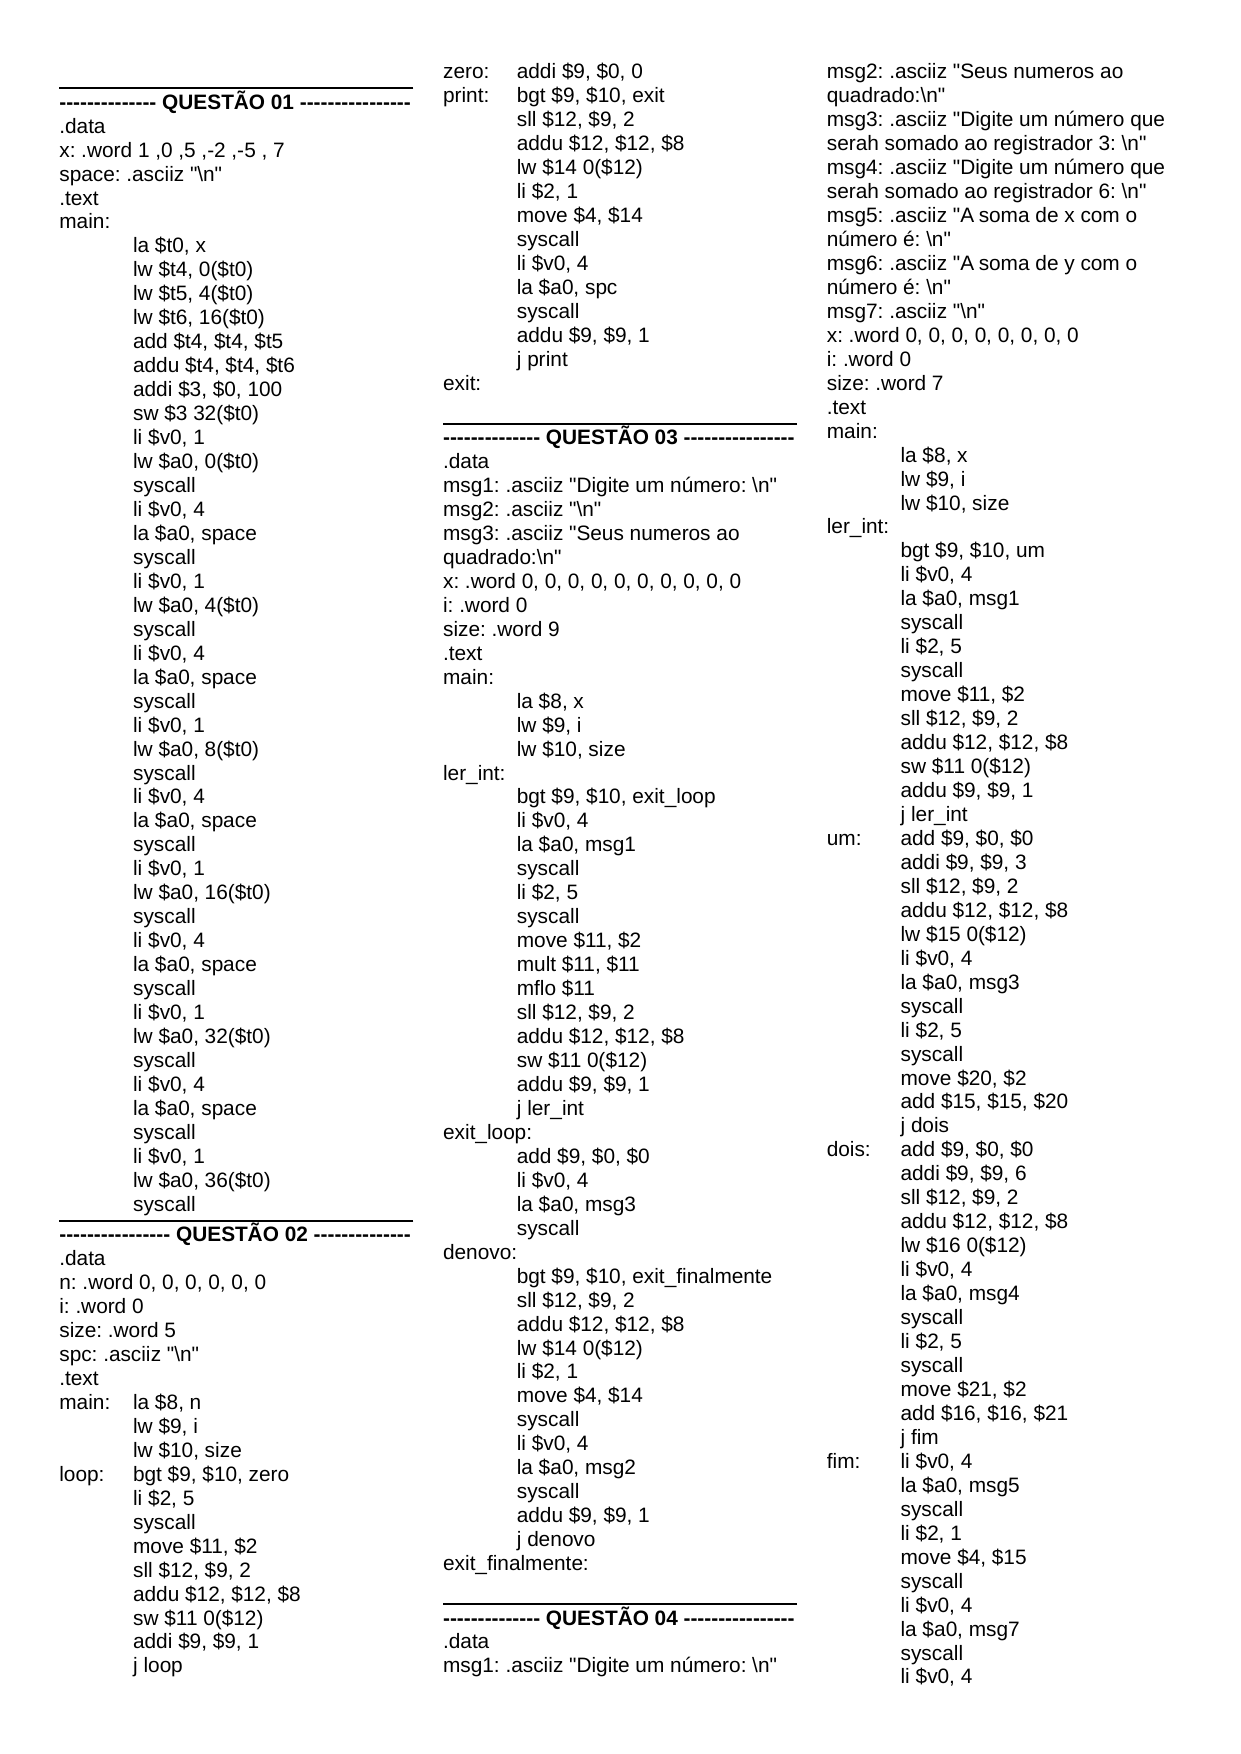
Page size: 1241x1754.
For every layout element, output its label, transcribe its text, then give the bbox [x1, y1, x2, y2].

text lw $10, size [827, 490, 1181, 514]
text li $2, 5 [827, 1329, 1181, 1353]
text syscall [443, 227, 797, 251]
text x: .word 0, 0, 0, 0, 0, 0, 0, 0 [827, 323, 1181, 347]
text la $a0, msg3 [827, 969, 1181, 993]
text addu $12, $12, $8 [827, 898, 1181, 922]
text i: .word 0 [827, 347, 1181, 371]
text la $a0, space syscall [59, 1096, 413, 1144]
text .data [443, 1629, 797, 1653]
text syscall [827, 1041, 1181, 1065]
text .text [443, 641, 797, 664]
text lw $10, size [59, 1438, 413, 1462]
text msg7: .asciiz "\n" [827, 299, 1181, 323]
text la $t0, x [59, 233, 413, 257]
text main: [59, 209, 413, 233]
text lw $14 0($12) [443, 1335, 797, 1359]
text ---------------- QUESTÃO 02 -------------- [59, 1222, 413, 1246]
text main: [443, 664, 797, 688]
text syscall [59, 1509, 413, 1533]
text li $v0, 4 [827, 562, 1181, 586]
text bgt $9, $10, exit_finalmente [443, 1263, 797, 1287]
text exit_loop: [443, 1120, 797, 1144]
text lw $a0, 36($t0) [59, 1168, 413, 1192]
text move $11, $2 [59, 1533, 413, 1557]
text move $4, $14 [443, 1383, 797, 1407]
text la $a0, msg2 [443, 1455, 797, 1479]
text li $2, 5 [59, 1486, 413, 1509]
text syscall [443, 1407, 797, 1431]
text li $v0, 4 [443, 251, 797, 275]
text la $a0, msg1 [443, 832, 797, 856]
text lw $15 0($12) [827, 922, 1181, 946]
text msg6: .asciiz "A soma de y com o número é: \n" [827, 251, 1181, 299]
text syscall [59, 617, 413, 641]
text .data [59, 1246, 413, 1270]
text move $11, $2 [443, 928, 797, 952]
text syscall [827, 1353, 1181, 1377]
text .text [827, 394, 1181, 418]
text li $v0, 4 [59, 928, 413, 952]
text li $2, 1 [443, 1359, 797, 1383]
text li $v0, 4 [827, 1664, 1181, 1688]
text size: .word 7 [827, 371, 1181, 394]
text move $11, $2 [827, 682, 1181, 706]
text la $a0, spc [443, 275, 797, 299]
text .data [59, 113, 413, 137]
text add $15, $15, $20 [827, 1089, 1181, 1113]
text li $v0, 4 [443, 808, 797, 832]
text la $a0, msg3 [443, 1192, 797, 1216]
text msg3: .asciiz "Digite um número que serah somado ao registrador 3: \n" [827, 107, 1181, 155]
text sll $12, $9, 2 [443, 107, 797, 131]
text lw $a0, 16($t0) [59, 880, 413, 904]
text um: add $9, $0, $0 [827, 826, 1181, 850]
text li $v0, 4 [827, 1592, 1181, 1616]
text li $v0, 4 [59, 1072, 413, 1096]
text .text [59, 1366, 413, 1390]
text lw $16 0($12) [827, 1233, 1181, 1257]
text lw $t5, 4($t0) [59, 281, 413, 305]
text sll $12, $9, 2 [827, 706, 1181, 730]
text li $v0, 1 [59, 569, 413, 593]
text la $a0, space syscall [59, 952, 413, 1000]
text syscall [443, 299, 797, 323]
text dois: add $9, $0, $0 [827, 1137, 1181, 1161]
text addu $12, $12, $8 [443, 1024, 797, 1048]
text sll $12, $9, 2 [827, 1185, 1181, 1209]
text lw $a0, 4($t0) [59, 593, 413, 617]
text fim: li $v0, 4 [827, 1449, 1181, 1473]
text main: [827, 418, 1181, 442]
text syscall [443, 856, 797, 880]
text add $t4, $t4, $t5 [59, 329, 413, 353]
text li $v0, 4 [443, 1168, 797, 1192]
text j dois [827, 1113, 1181, 1137]
text lw $9, i [827, 466, 1181, 490]
text addu $9, $9, 1 [443, 1503, 797, 1527]
text sw $11 0($12) [827, 754, 1181, 778]
text move $4, $14 [443, 203, 797, 227]
text syscall [827, 993, 1181, 1017]
text addi $3, $0, 100 [59, 377, 413, 401]
text .data [443, 449, 797, 473]
text j ler_int [443, 1096, 797, 1120]
text msg2: .asciiz "Seus numeros ao quadrado:\n" [827, 59, 1181, 107]
text li $v0, 4 la $a0, space [59, 784, 413, 832]
text i: .word 0 [59, 1294, 413, 1318]
text sll $12, $9, 2 [443, 1000, 797, 1024]
text li $v0, 1 [59, 712, 413, 736]
text mult $11, $11 [443, 952, 797, 976]
text la $8, x [827, 442, 1181, 466]
text bgt $9, $10, exit_loop [443, 784, 797, 808]
text i: .word 0 [443, 593, 797, 617]
text syscall [59, 760, 413, 784]
text lw $t6, 16($t0) [59, 305, 413, 329]
text spc: .asciiz "\n" [59, 1342, 413, 1366]
text li $v0, 1 [59, 425, 413, 449]
text denovo: [443, 1239, 797, 1263]
text addi $9, $9, 1 [59, 1629, 413, 1653]
text j print [443, 347, 797, 371]
text addu $12, $12, $8 [827, 730, 1181, 754]
text add $9, $0, $0 [443, 1144, 797, 1168]
text li $v0, 4 [827, 1257, 1181, 1281]
text msg1: .asciiz "Digite um número: \n" [443, 473, 797, 497]
text -------------- QUESTÃO 03 ---------------- [443, 425, 797, 449]
text syscall [827, 1305, 1181, 1329]
text move $4, $15 [827, 1544, 1181, 1568]
text main: la $8, n [59, 1390, 413, 1414]
text -------------- QUESTÃO 01 ---------------- [59, 89, 413, 113]
text add $16, $16, $21 [827, 1401, 1181, 1425]
text exit_finalmente: [443, 1551, 797, 1575]
text syscall [59, 904, 413, 928]
text addu $9, $9, 1 [443, 1072, 797, 1096]
text lw $9, i [59, 1414, 413, 1438]
text syscall [827, 610, 1181, 634]
text addu $t4, $t4, $t6 [59, 353, 413, 377]
text x: .word 0, 0, 0, 0, 0, 0, 0, 0, 0, 0 [443, 569, 797, 593]
text la $8, x [443, 688, 797, 712]
text print: bgt $9, $10, exit [443, 83, 797, 107]
text space: .asciiz "\n" [59, 161, 413, 185]
text sll $12, $9, 2 [59, 1557, 413, 1581]
text syscall [827, 1497, 1181, 1521]
text li $2, 5 [443, 880, 797, 904]
text li $v0, 1 [59, 1144, 413, 1168]
text lw $t4, 0($t0) [59, 257, 413, 281]
text n: .word 0, 0, 0, 0, 0, 0 [59, 1270, 413, 1294]
text lw $10, size [443, 736, 797, 760]
text li $v0, 4 [827, 946, 1181, 969]
text la $a0, msg4 [827, 1281, 1181, 1305]
text la $a0, space [59, 521, 413, 545]
text sw $3 32($t0) [59, 401, 413, 425]
text addu $12, $12, $8 [59, 1581, 413, 1605]
text move $20, $2 [827, 1065, 1181, 1089]
text syscall [59, 1192, 413, 1220]
text syscall [443, 1216, 797, 1239]
text syscall [443, 1479, 797, 1503]
text zero: addi $9, $0, 0 [443, 59, 797, 83]
text sll $12, $9, 2 [443, 1287, 797, 1311]
text addu $12, $12, $8 [827, 1209, 1181, 1233]
text lw $14 0($12) [443, 155, 797, 179]
text ler_int: [443, 760, 797, 784]
text syscall [443, 904, 797, 928]
text msg5: .asciiz "A soma de x com o número é: \n" [827, 203, 1181, 251]
text lw $a0, 32($t0) [59, 1024, 413, 1048]
text syscall [827, 1640, 1181, 1664]
text size: .word 9 [443, 617, 797, 641]
text move $21, $2 [827, 1377, 1181, 1401]
text lw $a0, 0($t0) syscall [59, 449, 413, 497]
text exit: [443, 371, 797, 394]
text syscall [59, 545, 413, 569]
text syscall [59, 1048, 413, 1072]
text lw $9, i [443, 712, 797, 736]
text la $a0, space [59, 664, 413, 688]
text bgt $9, $10, um [827, 538, 1181, 562]
text msg2: .asciiz "\n" [443, 497, 797, 521]
text li $2, 1 [827, 1521, 1181, 1544]
text lw $a0, 8($t0) [59, 736, 413, 760]
text msg4: .asciiz "Digite um número que serah somado ao registrador 6: \n" [827, 155, 1181, 203]
text li $2, 1 [443, 179, 797, 203]
text sw $11 0($12) [443, 1048, 797, 1072]
text li $2, 5 [827, 634, 1181, 658]
text addi $9, $9, 6 [827, 1161, 1181, 1185]
text li $v0, 4 [443, 1431, 797, 1455]
text li $v0, 4 [59, 497, 413, 521]
text j fim [827, 1425, 1181, 1449]
text li $v0, 1 [59, 856, 413, 880]
text sw $11 0($12) [59, 1605, 413, 1629]
text j denovo [443, 1527, 797, 1551]
text li $v0, 4 [59, 641, 413, 664]
text syscall [59, 832, 413, 856]
text msg1: .asciiz "Digite um número: \n" [443, 1653, 797, 1677]
text mflo $11 [443, 976, 797, 1000]
text msg3: .asciiz "Seus numeros ao quadrado:\n" [443, 521, 797, 569]
text syscall [827, 1568, 1181, 1592]
text addu $12, $12, $8 [443, 1311, 797, 1335]
text syscall [827, 658, 1181, 682]
text addu $9, $9, 1 [827, 778, 1181, 802]
text sll $12, $9, 2 [827, 874, 1181, 898]
text li $2, 5 [827, 1017, 1181, 1041]
text la $a0, msg5 [827, 1473, 1181, 1497]
text j ler_int [827, 802, 1181, 826]
text addu $9, $9, 1 [443, 323, 797, 347]
text x: .word 1 ,0 ,5 ,-2 ,-5 , 7 [59, 137, 413, 161]
text .text [59, 185, 413, 209]
text la $a0, msg7 [827, 1616, 1181, 1640]
text la $a0, msg1 [827, 586, 1181, 610]
text syscall [59, 688, 413, 712]
text size: .word 5 [59, 1318, 413, 1342]
text li $v0, 1 [59, 1000, 413, 1024]
text loop: bgt $9, $10, zero [59, 1462, 413, 1486]
text addu $12, $12, $8 [443, 131, 797, 155]
text addi $9, $9, 3 [827, 850, 1181, 874]
text ler_int: [827, 514, 1181, 538]
text j loop [59, 1653, 413, 1677]
text -------------- QUESTÃO 04 ---------------- [443, 1605, 797, 1629]
